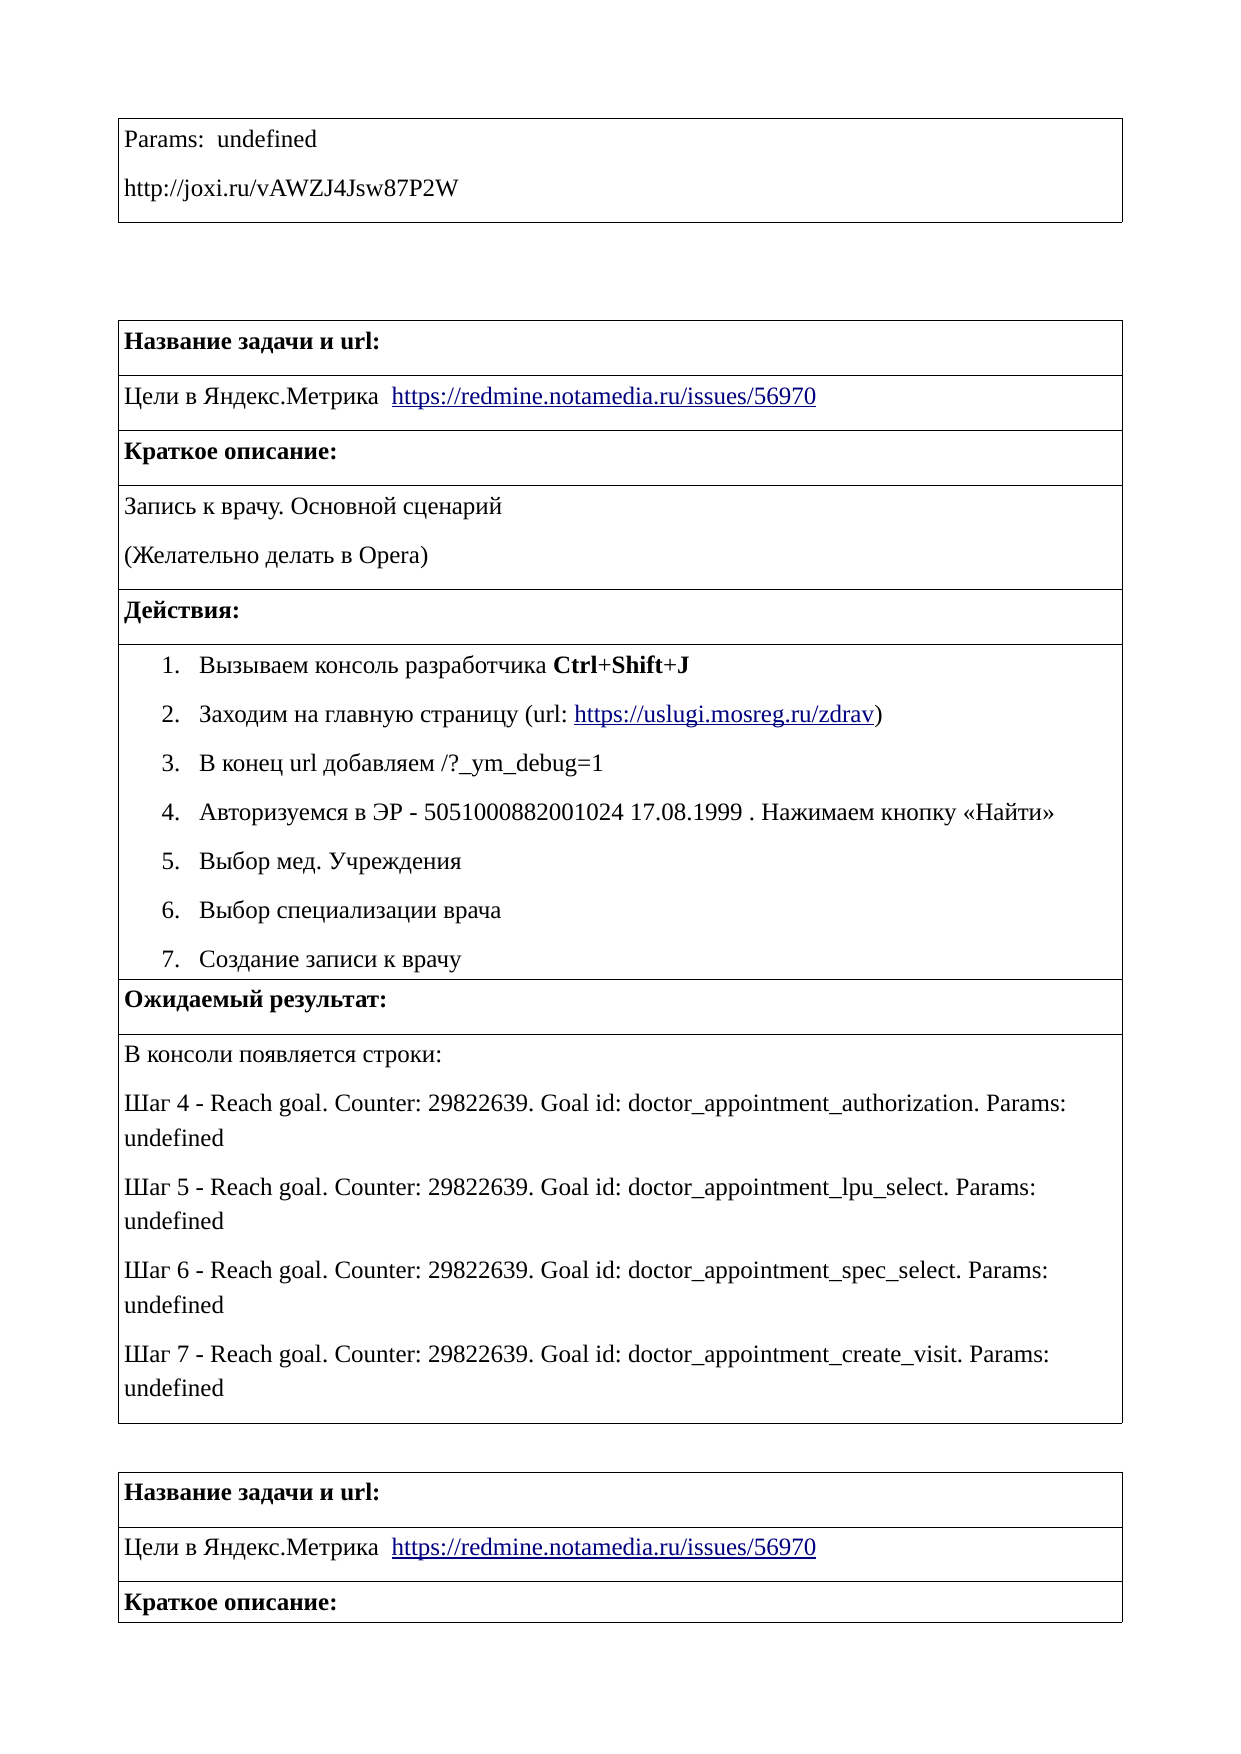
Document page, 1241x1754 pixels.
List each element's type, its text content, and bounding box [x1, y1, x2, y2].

table_cell Запись к врачу. Основной сценарий (Желательно делать в Opera) [119, 486, 1122, 589]
table_cell Вызываем консоль разработчика Ctrl+Shift+J Заходим на главную страницу (url: https://uslugi.mosreg.ru/zdrav) В конец url добавляем /?_ym_debug=1 Авторизуемся в ЭР - 5051000882001024 17.08.1999 . Нажимаем кнопку «Найти» Выбор мед. Учреждения Выбор специализации врача Создание записи к врачу [119, 645, 1122, 978]
table_cell Цели в Яндекс.Метрика https://redmine.notamedia.ru/issues/56970 [119, 1528, 1122, 1581]
table_cell Ожидаемый результат: [119, 980, 1122, 1033]
table_cell Действия: [119, 590, 1122, 644]
table_cell Цели в Яндекс.Метрика https://redmine.notamedia.ru/issues/56970 [119, 376, 1122, 430]
table_cell Params: undefined http://joxi.ru/vAWZJ4Jsw87P2W [119, 119, 1122, 222]
table_cell Краткое описание: [119, 431, 1122, 485]
table_cell Краткое описание: [119, 1582, 1122, 1622]
table_cell В консоли появляется строки: Шаг 4 - Reach goal. Counter: 29822639. Goal id: doctor_appointment_authorization. Params: undefined Шаг 5 - Reach goal. Counter: 29822639. Goal id: doctor_appointment_lpu_select. Params: undefined Шаг 6 - Reach goal. Counter: 29822639. Goal id: doctor_appointment_spec_select. Params: undefined Шаг 7 - Reach goal. Counter: 29822639. Goal id: doctor_appointment_create_visit. Params: undefined [119, 1035, 1122, 1422]
table_header Название задачи и url: [119, 1473, 1122, 1527]
table_header Название задачи и url: [119, 321, 1122, 375]
